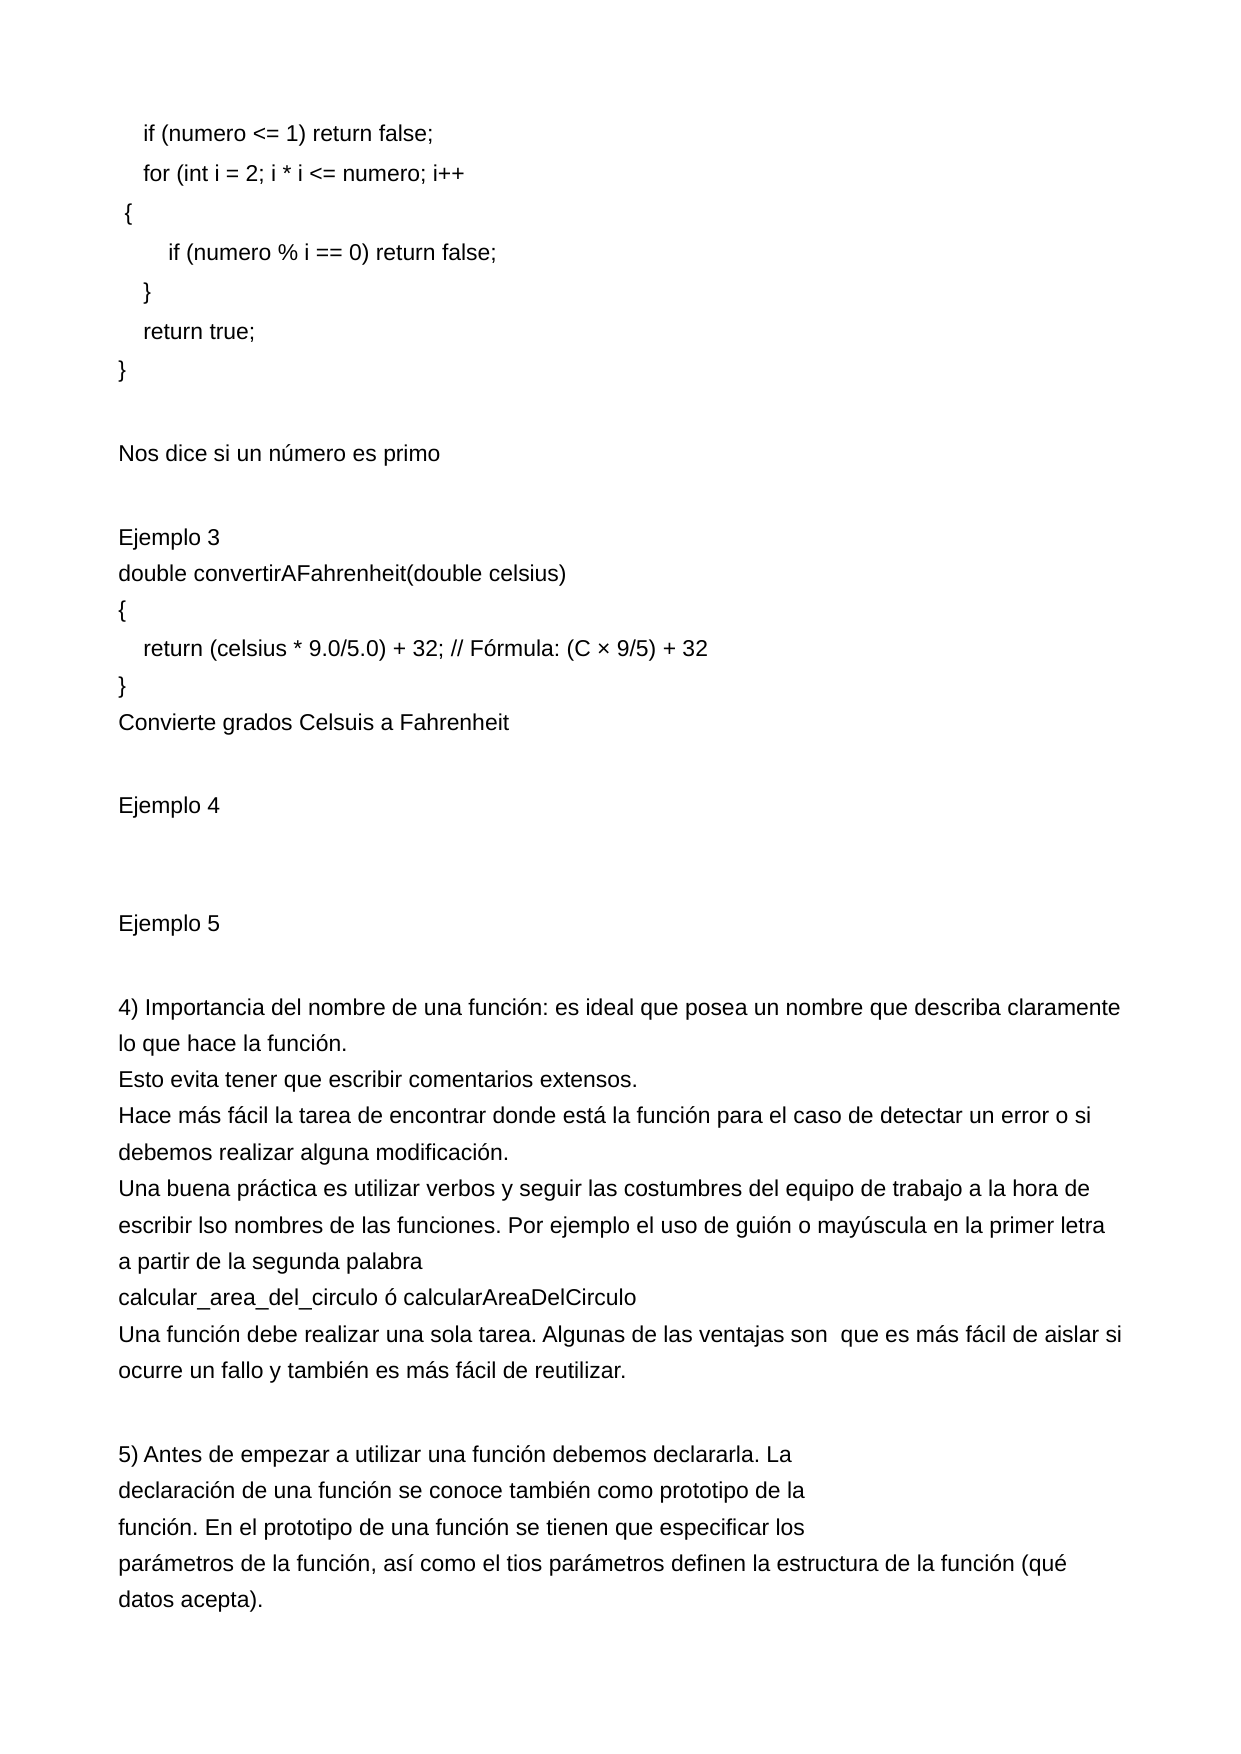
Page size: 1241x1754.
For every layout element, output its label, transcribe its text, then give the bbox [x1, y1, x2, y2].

text Ejemplo 5 [118, 909, 1122, 936]
text Una función debe realizar una sola tarea. Algunas de las ventajas son que es más fácil de aislar si ocurre un fallo y también es más fácil de reutilizar. [118, 1321, 1122, 1383]
text Esto evita tener que escribir comentarios extensos. [118, 1066, 1122, 1092]
text Hace más fácil la tarea de encontrar donde está la función para el caso de detectar un error o si debemos realizar alguna modificación. [118, 1102, 1122, 1165]
text { [118, 197, 1122, 226]
text 4) Importancia del nombre de una función: es ideal que posea un nombre que describa claramente lo que hace la función. [118, 993, 1122, 1056]
text Ejemplo 3 [118, 523, 1122, 550]
text } [118, 276, 1122, 305]
text calcular_area_del_circulo ó calcularAreaDelCirculo [118, 1284, 1122, 1311]
text } [118, 356, 1122, 382]
text Nos dice si un número es primo [118, 439, 1122, 466]
text double convertirAFahrenheit(double celsius) [118, 560, 1122, 586]
text función. En el prototipo de una función se tienen que especificar los [118, 1514, 1122, 1540]
text { [118, 596, 1122, 623]
text if (numero % i == 0) return false; [118, 237, 1122, 266]
text return (celsius * 9.0/5.0) + 32; // Fórmula: (C × 9/5) + 32 [118, 633, 1122, 661]
text if (numero <= 1) return false; [118, 118, 1122, 147]
text Ejemplo 4 [118, 792, 1122, 819]
text } [118, 672, 1122, 698]
text declaración de una función se conoce también como prototipo de la [118, 1477, 1122, 1504]
text Convierte grados Celsuis a Fahrenheit [118, 708, 1122, 735]
text parámetros de la función, así como el tios parámetros definen la estructura de la función (qué datos acepta). [118, 1550, 1122, 1613]
text return true; [118, 316, 1122, 345]
text Una buena práctica es utilizar verbos y seguir las costumbres del equipo de trabajo a la hora de escribir lso nombres de las funciones. Por ejemplo el uso de guión o mayúscula en la primer letra a partir de la segunda palabra [118, 1175, 1122, 1274]
text for (int i = 2; i * i <= numero; i++ [118, 158, 1122, 186]
text 5) Antes de empezar a utilizar una función debemos declararla. La [118, 1441, 1122, 1467]
